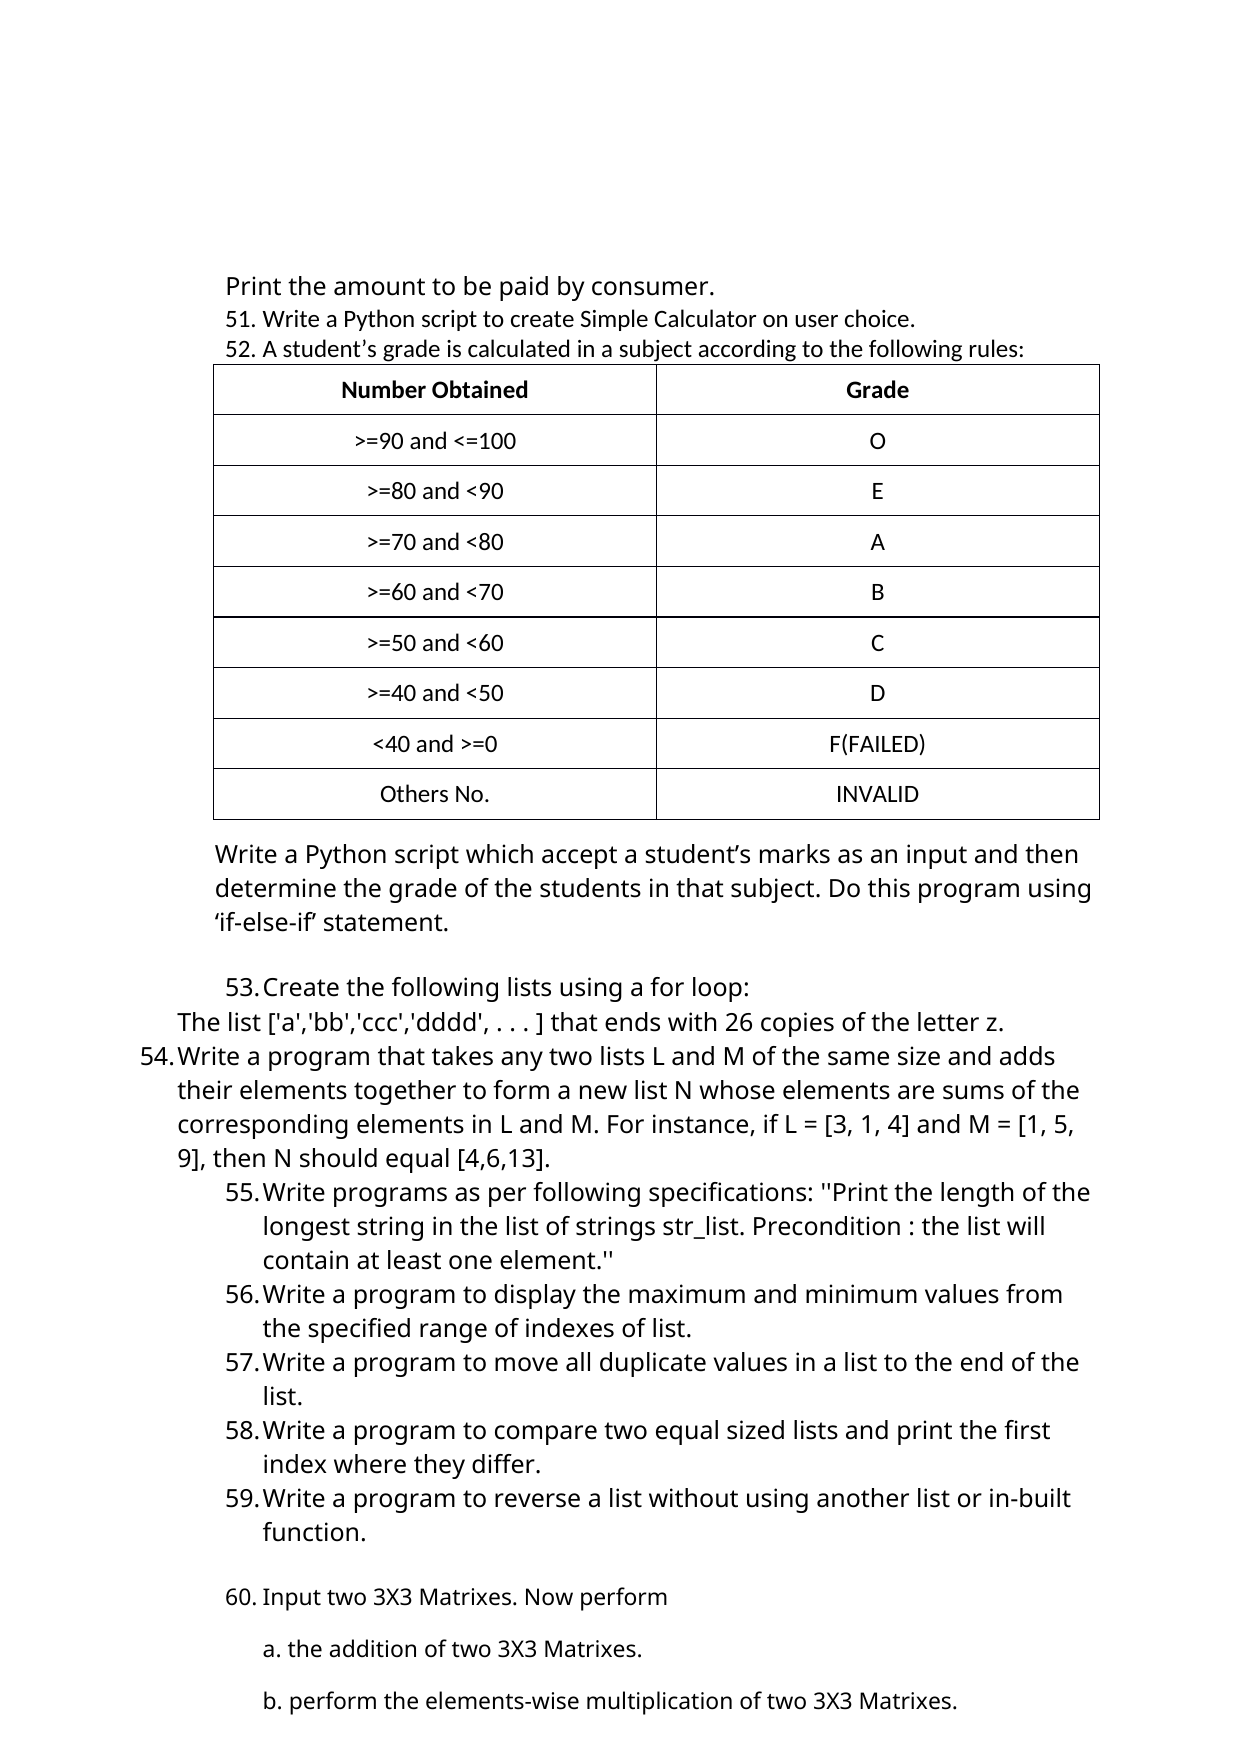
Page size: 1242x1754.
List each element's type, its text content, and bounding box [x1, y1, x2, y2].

table_header Number Obtained [214, 365, 656, 414]
table_cell >=40 and <50 [214, 668, 656, 717]
text b. perform the elements-wise multiplication of two 3X3 Matrixes. [262, 1684, 1102, 1716]
table_cell Others No. [214, 769, 656, 818]
list Write a program to compare two equal sized lists and print the first index where they differ. [225, 1413, 1102, 1481]
text a. the addition of two 3X3 Matrixes. [262, 1632, 1102, 1664]
table_header Grade [657, 365, 1099, 414]
table_cell <40 and >=0 [214, 719, 656, 768]
table_cell D [657, 668, 1099, 717]
text The list ['a','bb','ccc','dddd', . . . ] that ends with 26 copies of the letter z. [139, 1004, 1102, 1038]
table_cell B [657, 567, 1099, 616]
list Write a program to display the maximum and minimum values from the specified range of indexes of list. [225, 1277, 1102, 1345]
table_cell >=50 and <60 [214, 618, 656, 667]
table_cell E [657, 466, 1099, 515]
table_cell INVALID [657, 769, 1099, 818]
table_cell C [657, 618, 1099, 667]
table_cell >=80 and <90 [214, 466, 656, 515]
table_cell F(FAILED) [657, 719, 1099, 768]
list Write a Python script to create Simple Calculator on user choice. [225, 303, 1102, 333]
table_cell A [657, 516, 1099, 566]
list Write a program to reverse a list without using another list or in-built function. [225, 1481, 1102, 1549]
list Create the following lists using a for loop: [225, 970, 1102, 1004]
list A student’s grade is calculated in a subject according to the following rules: [225, 333, 1102, 364]
list Input two 3X3 Matrixes. Now perform [225, 1580, 1102, 1612]
list Write programs as per following specifications: ''Print the length of the longest string in the list of strings str_list. Precondition : the list will contain at least one element.'' [225, 1174, 1102, 1277]
text Write a Python script which accept a student’s marks as an input and then determine the grade of the students in that subject. Do this program using ‘if-else-if’ statement. [214, 837, 1102, 939]
text Print the amount to be paid by consumer. [139, 269, 1089, 303]
table_cell >=70 and <80 [214, 516, 656, 566]
list Write a program to move all duplicate values in a list to the end of the list. [225, 1345, 1102, 1413]
table_cell O [657, 415, 1099, 465]
list Write a program that takes any two lists L and M of the same size and adds their elements together to form a new list N whose elements are sums of the corresponding elements in L and M. For instance, if L = [3, 1, 4] and M = [1, 5, 9], then N should equal [4,6,13]. [139, 1038, 1102, 1174]
table_cell >=60 and <70 [214, 567, 656, 616]
table_cell >=90 and <=100 [214, 415, 656, 465]
